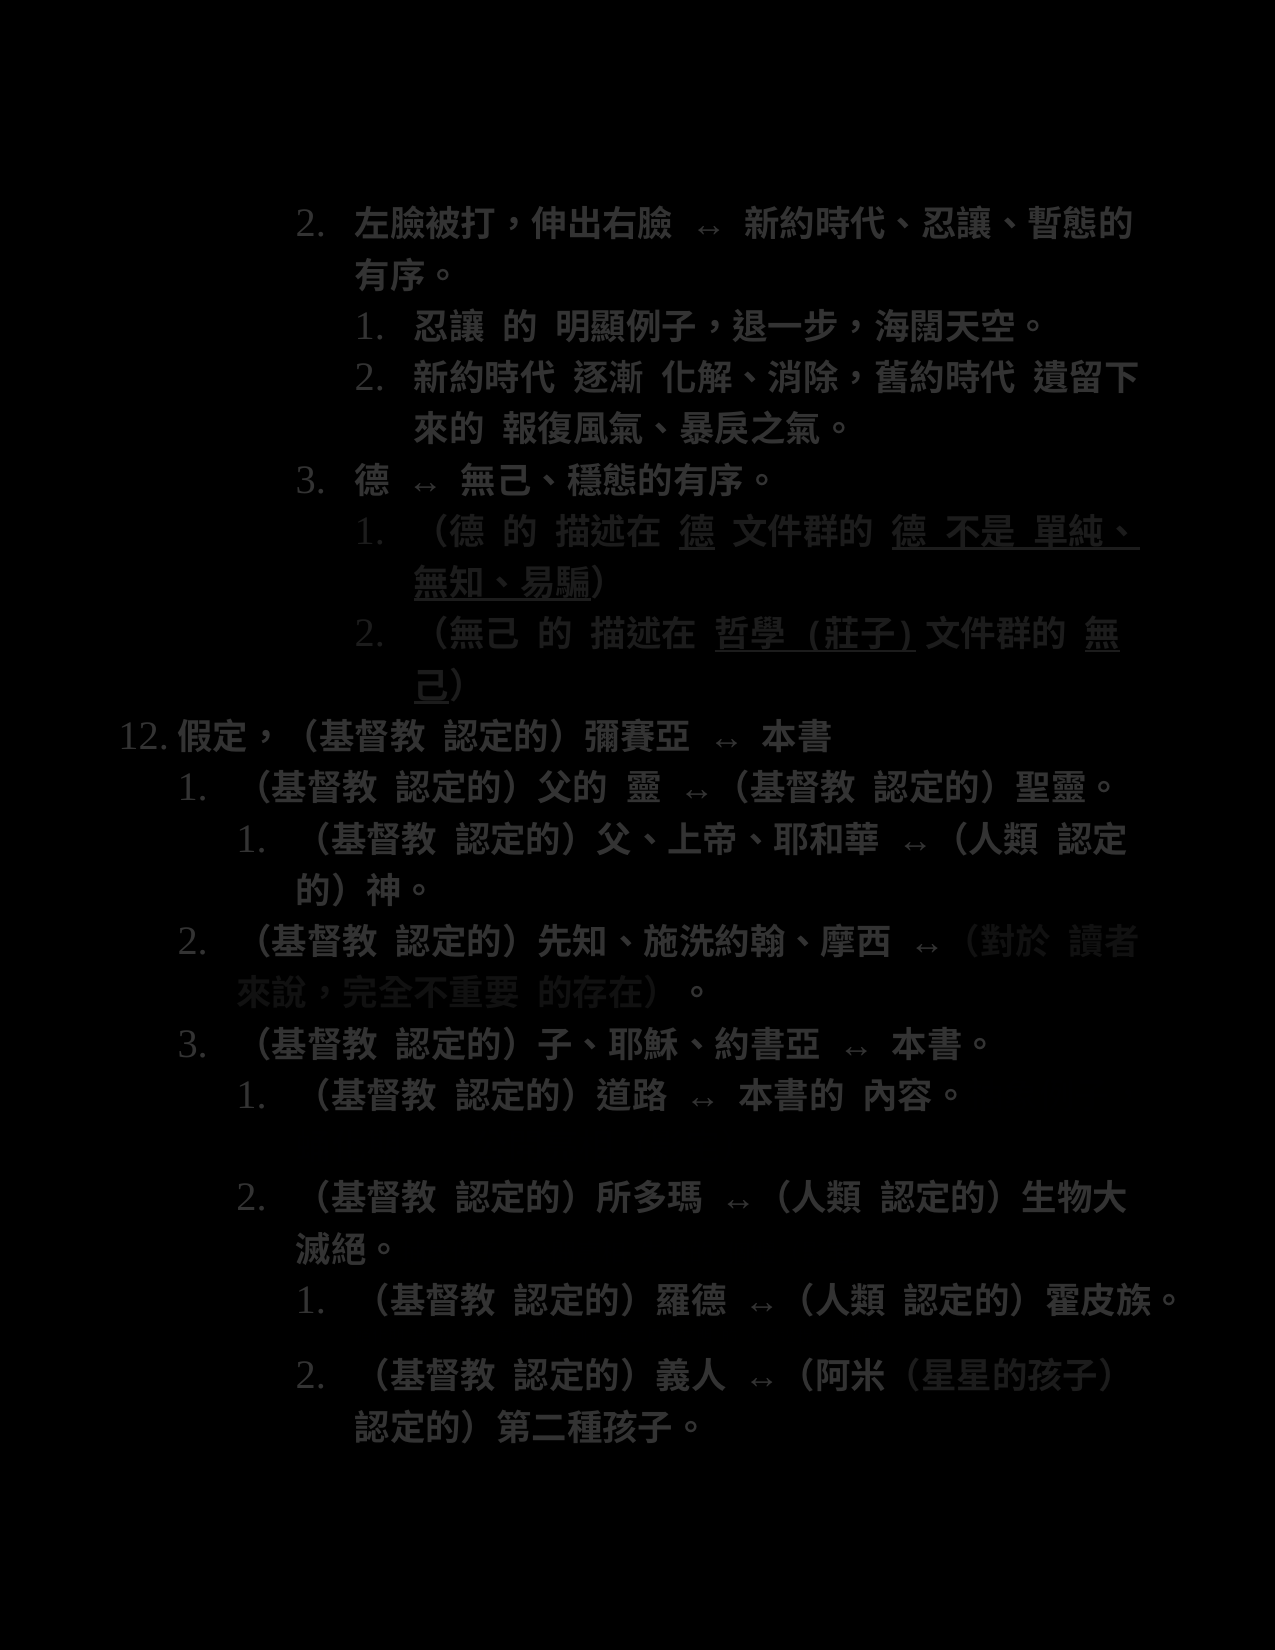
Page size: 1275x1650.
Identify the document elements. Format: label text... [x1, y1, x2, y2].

list 左臉被打，伸出右臉 ↔ 新約時代、忍讓、暫態的有序。 [295, 196, 1157, 298]
list 德 ↔ 無己、穩態的有序。 [295, 452, 1157, 503]
list （基督教 認定的）子、耶穌、約書亞 ↔ 本書。 [177, 1016, 1157, 1067]
list （基督教 認定的）父、上帝、耶和華 ↔（人類 認定的）神。 [236, 811, 1157, 913]
list （德 的 描述在 德 文件群的 德 不是 單純、無知、易騙） [354, 503, 1157, 606]
list （基督教 認定的）所多瑪 ↔（人類 認定的）生物大滅絕。抽象例子，公開亮相 失敗的 個體（影宅）。 [236, 1170, 1157, 1272]
list （無己 的 描述在 哲學 (莊子) 文件群的 無己） [354, 606, 1157, 708]
list 假定，（基督教 認定的）彌賽亞 ↔ 本書 [118, 708, 1157, 760]
list 忍讓 的 明顯例子，退一步，海闊天空。 [354, 298, 1157, 349]
list （基督教 認定的）義人 ↔（阿米（星星的孩子）認定的）第二種孩子。 [295, 1348, 1157, 1450]
list （基督教 認定的）道路 ↔ 本書的 內容。抽象例子，蛹化期 ↔ 公開亮相（影宅）。 [236, 1067, 1157, 1170]
list （基督教 認定的）父的 靈 ↔（基督教 認定的）聖靈。 [177, 760, 1157, 811]
list （基督教 認定的）羅德 ↔（人類 認定的）霍皮族。蛹化期 是 從 第一層級文明 到達 第二層級文明 的 必經過程、過渡期。 [295, 1272, 1157, 1348]
list 新約時代 逐漸 化解、消除，舊約時代 遺留下來的 報復風氣、暴戾之氣。 [354, 349, 1157, 452]
list （基督教 認定的）先知、施洗約翰、摩西 ↔（對於 讀者 來說，完全不重要 的存在）。瑪麗亞、啟示錄第十二章的婦人 [177, 913, 1157, 1016]
